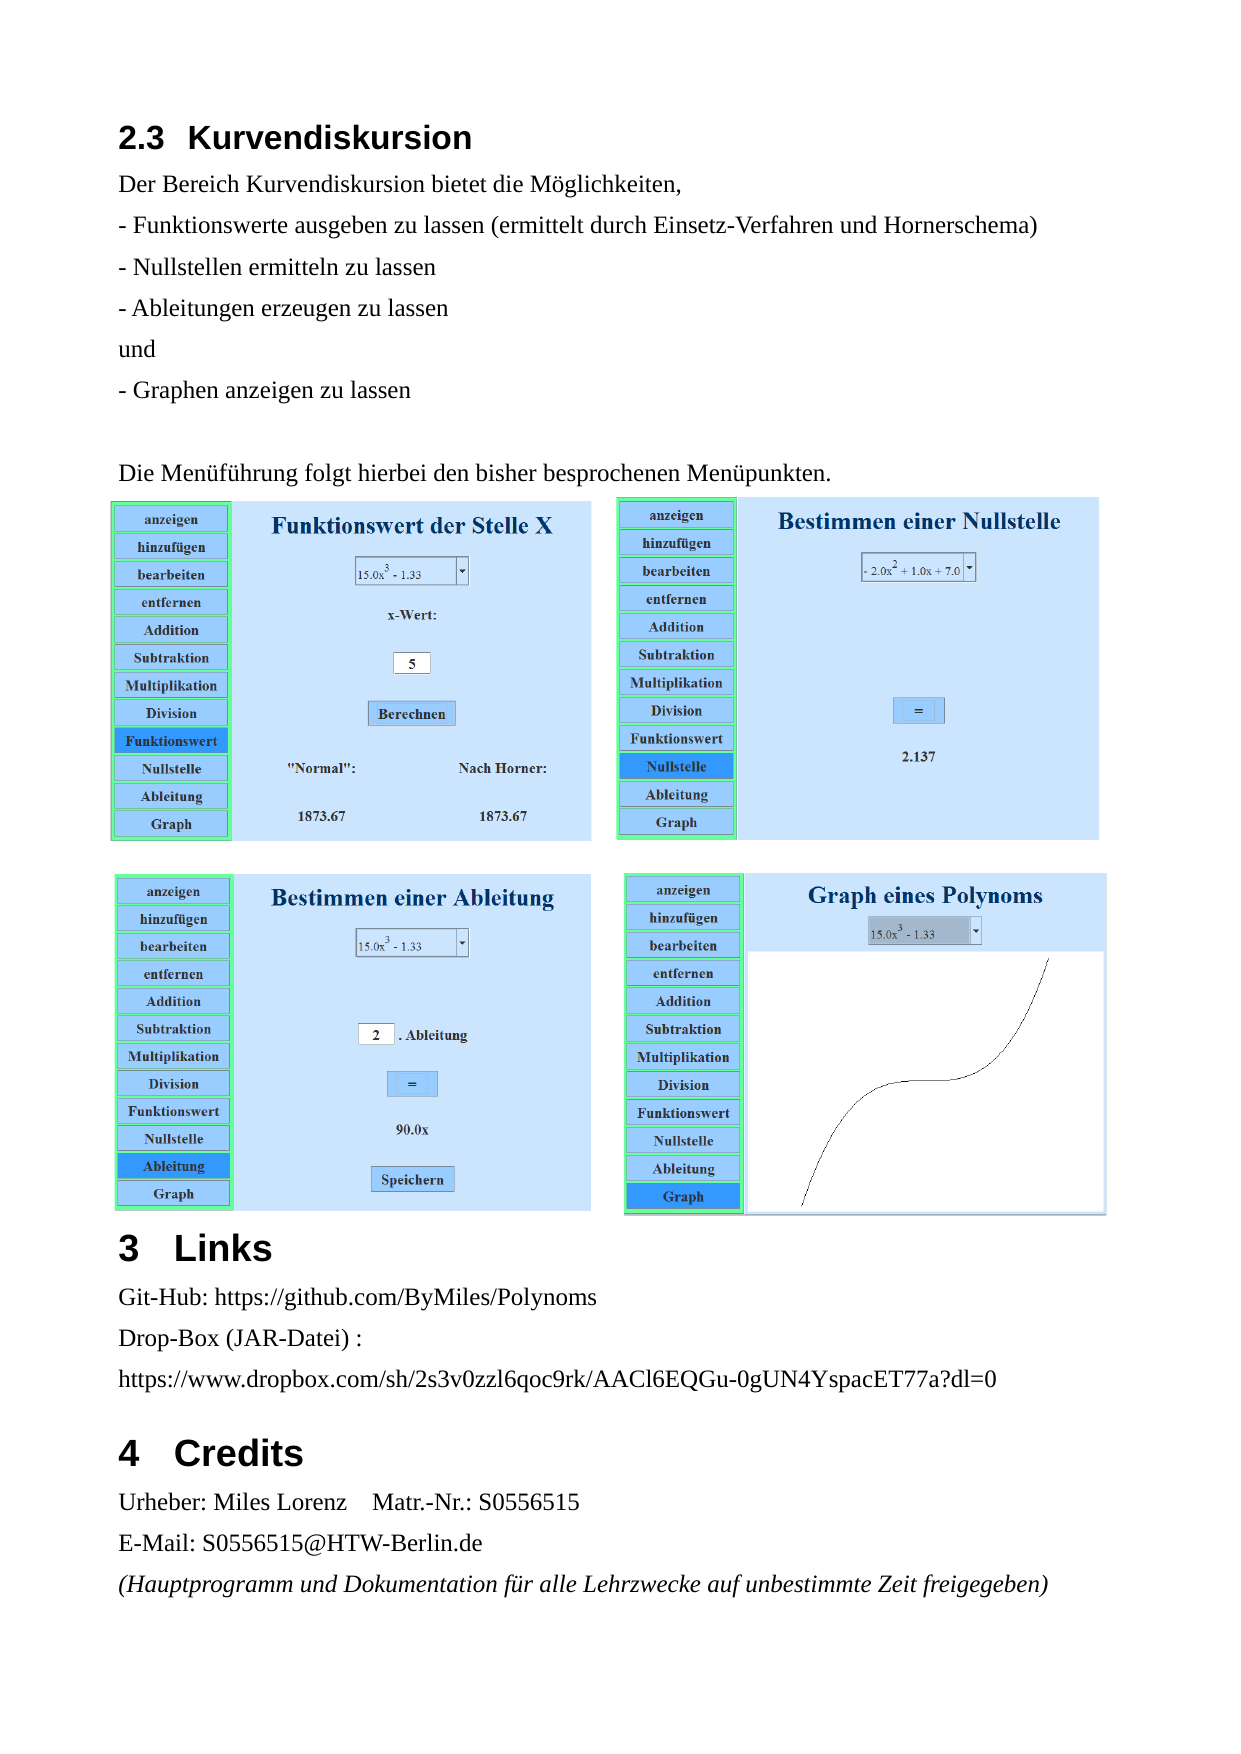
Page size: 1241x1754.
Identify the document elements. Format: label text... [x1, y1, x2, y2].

text - Graphen anzeigen zu lassen [118, 376, 1122, 404]
text Urheber: Miles Lorenz Matr.-Nr.: S0556515 [118, 1487, 1122, 1515]
picture [623, 873, 1107, 1216]
text - Nullstellen ermitteln zu lassen [118, 252, 1122, 281]
picture [114, 874, 591, 1211]
text (Hauptprogramm und Dokumentation für alle Lehrzwecke auf unbestimmte Zeit freigegeben) [118, 1569, 1122, 1598]
text Git-Hub: https://github.com/ByMiles/Polynoms [118, 1282, 1122, 1310]
text Die Menüführung folgt hierbei den bisher besprochenen Menüpunkten. [118, 458, 1122, 487]
text https://www.dropbox.com/sh/2s3v0zzl6qoc9rk/AACl6EQGu-0gUN4YspacET77a?dl=0 [118, 1364, 1122, 1393]
text - Ableitungen erzeugen zu lassen [118, 293, 1122, 322]
subtitle Kurvendiskursion [118, 118, 1122, 157]
subtitle Links [118, 1226, 1122, 1269]
text und [118, 334, 1122, 363]
text Drop-Box (JAR-Datei) : [118, 1323, 1122, 1352]
text Der Bereich Kurvendiskursion bietet die Möglichkeiten, [118, 169, 1122, 198]
subtitle Credits [118, 1430, 1122, 1474]
text E-Mail: S0556515@HTW-Berlin.de [118, 1528, 1122, 1557]
picture [616, 497, 1100, 840]
picture [110, 501, 592, 841]
text - Funktionswerte ausgeben zu lassen (ermittelt durch Einsetz-Verfahren und Hornerschema) [118, 211, 1122, 239]
